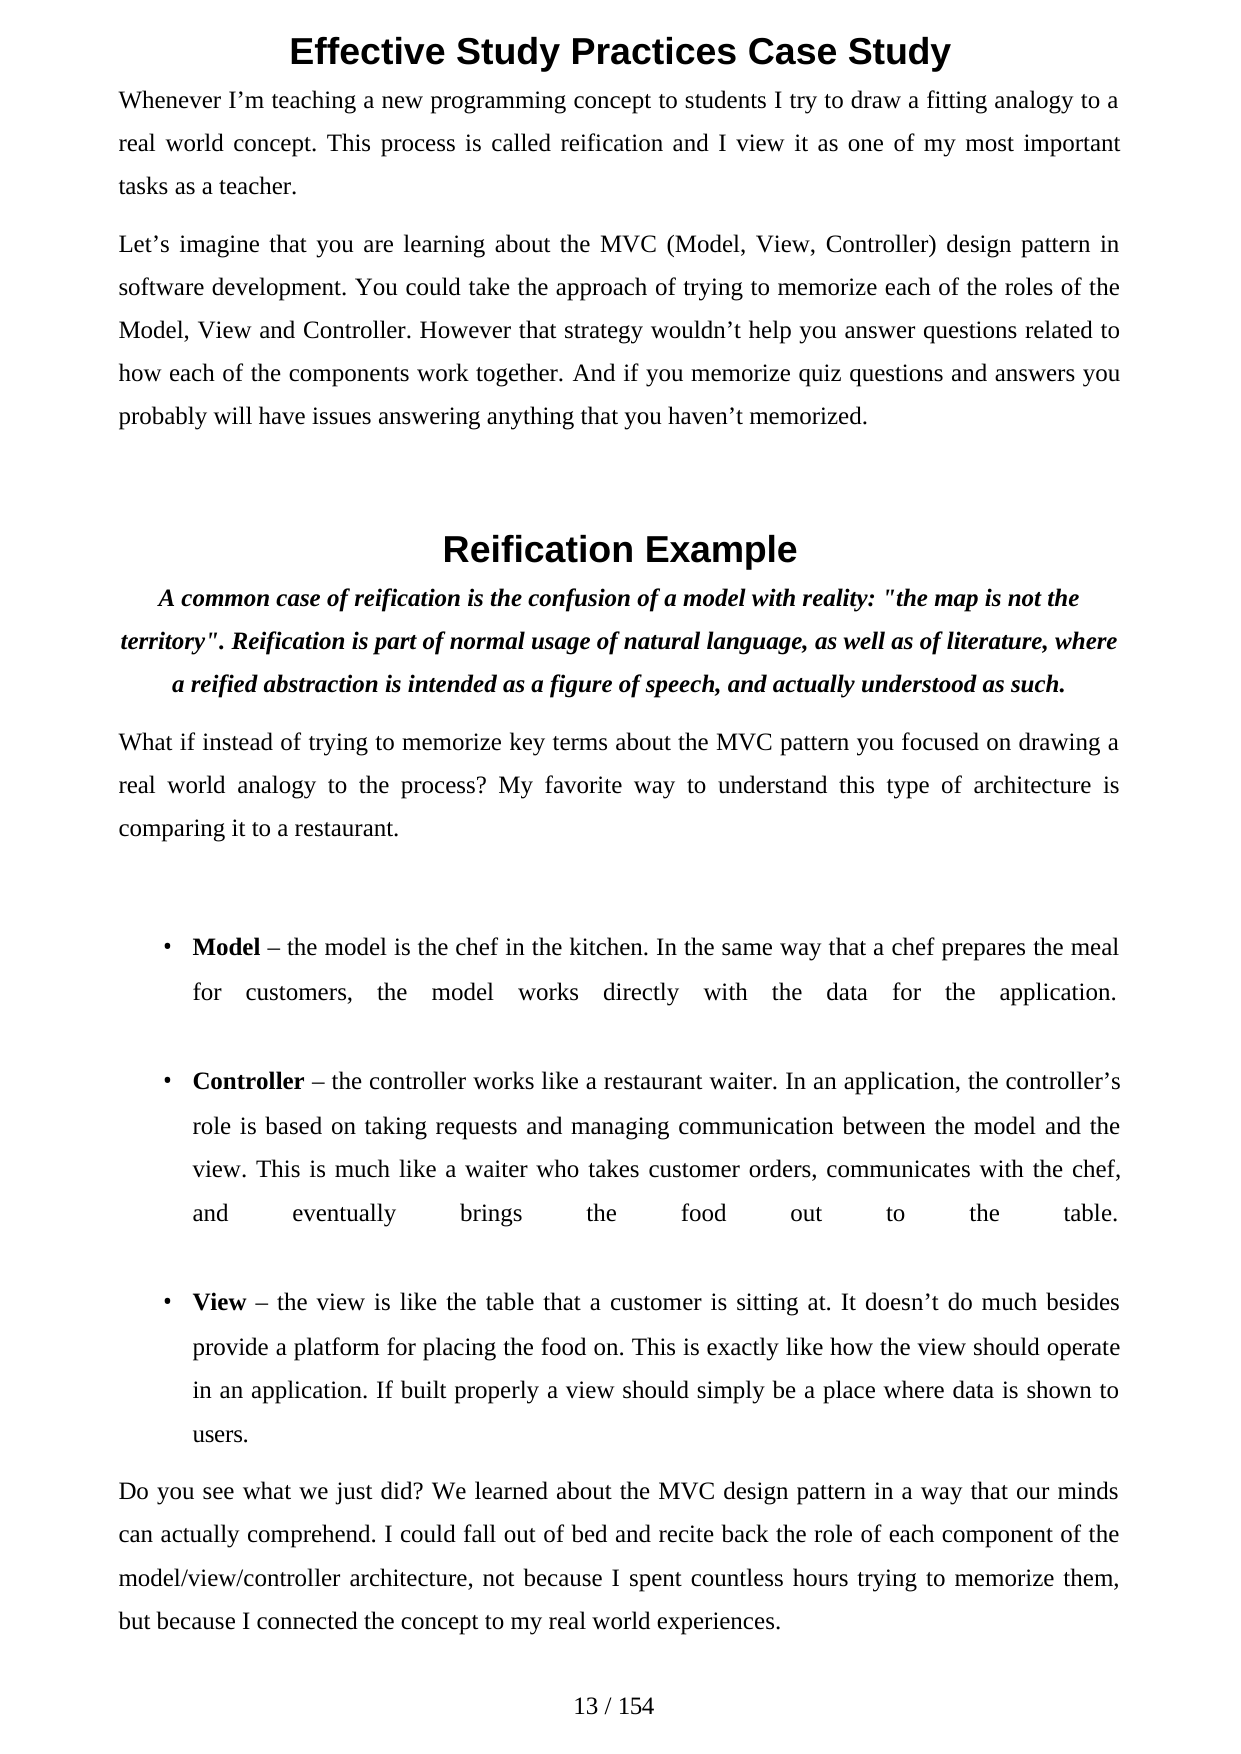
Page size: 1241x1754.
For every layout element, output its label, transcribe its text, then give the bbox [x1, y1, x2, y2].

list Model – the model is the chef in the kitchen. In the same way that a chef prepares the meal for customers, the model works directly with the data for the application. [163, 928, 1122, 1006]
list Controller – the controller works like a restaurant waiter. In an application, the controller’s role is based on taking requests and managing communication between the model and the view. This is much like a waiter who takes customer orders, communicates with the chef, and eventually brings the food out to the table. [163, 1063, 1122, 1226]
subtitle Reification Example [29, 527, 1211, 571]
text Do you see what we just did? We learned about the MVC design pattern in a way that our minds can actually comprehend. I could fall out of bed and recite back the role of each component of the model/view/controller architecture, not because I spent countless hours trying to memorize them, but because I connected the concept to my real world experiences. [118, 1476, 1121, 1634]
text Let’s imagine that you are learning about the MVC (Model, View, Controller) design pattern in software development. You could take the approach of trying to memorize each of the roles of the Model, View and Controller. However that strategy wouldn’t help you answer questions related to how each of the components work together. And if you memorize quiz questions and answers you probably will have issues answering anything that you haven’t memorized. [118, 229, 1121, 430]
text Whenever I’m teaching a new programming concept to students I try to draw a fitting analogy to a real world concept. This process is called reification and I view it as one of my most important tasks as a teacher. [118, 85, 1121, 200]
subtitle Effective Study Practices Case Study [29, 29, 1211, 72]
text What if instead of trying to memorize key terms about the MVC pattern you focused on drawing a real world analogy to the process? My favorite way to understand this type of architecture is comparing it to a restaurant. [118, 727, 1121, 842]
list View – the view is like the table that a customer is sitting at. It doesn’t do much besides provide a platform for placing the food on. This is exactly like how the view should operate in an application. If built properly a view should simply be a place where data is shown to users. [163, 1284, 1121, 1447]
text A common case of reification is the confusion of a model with reality: "the map is not the territory". Reification is part of normal usage of natural language, as well as of literature, where a reified abstraction is intended as a figure of speech, and actually understood as such. [119, 583, 1119, 698]
